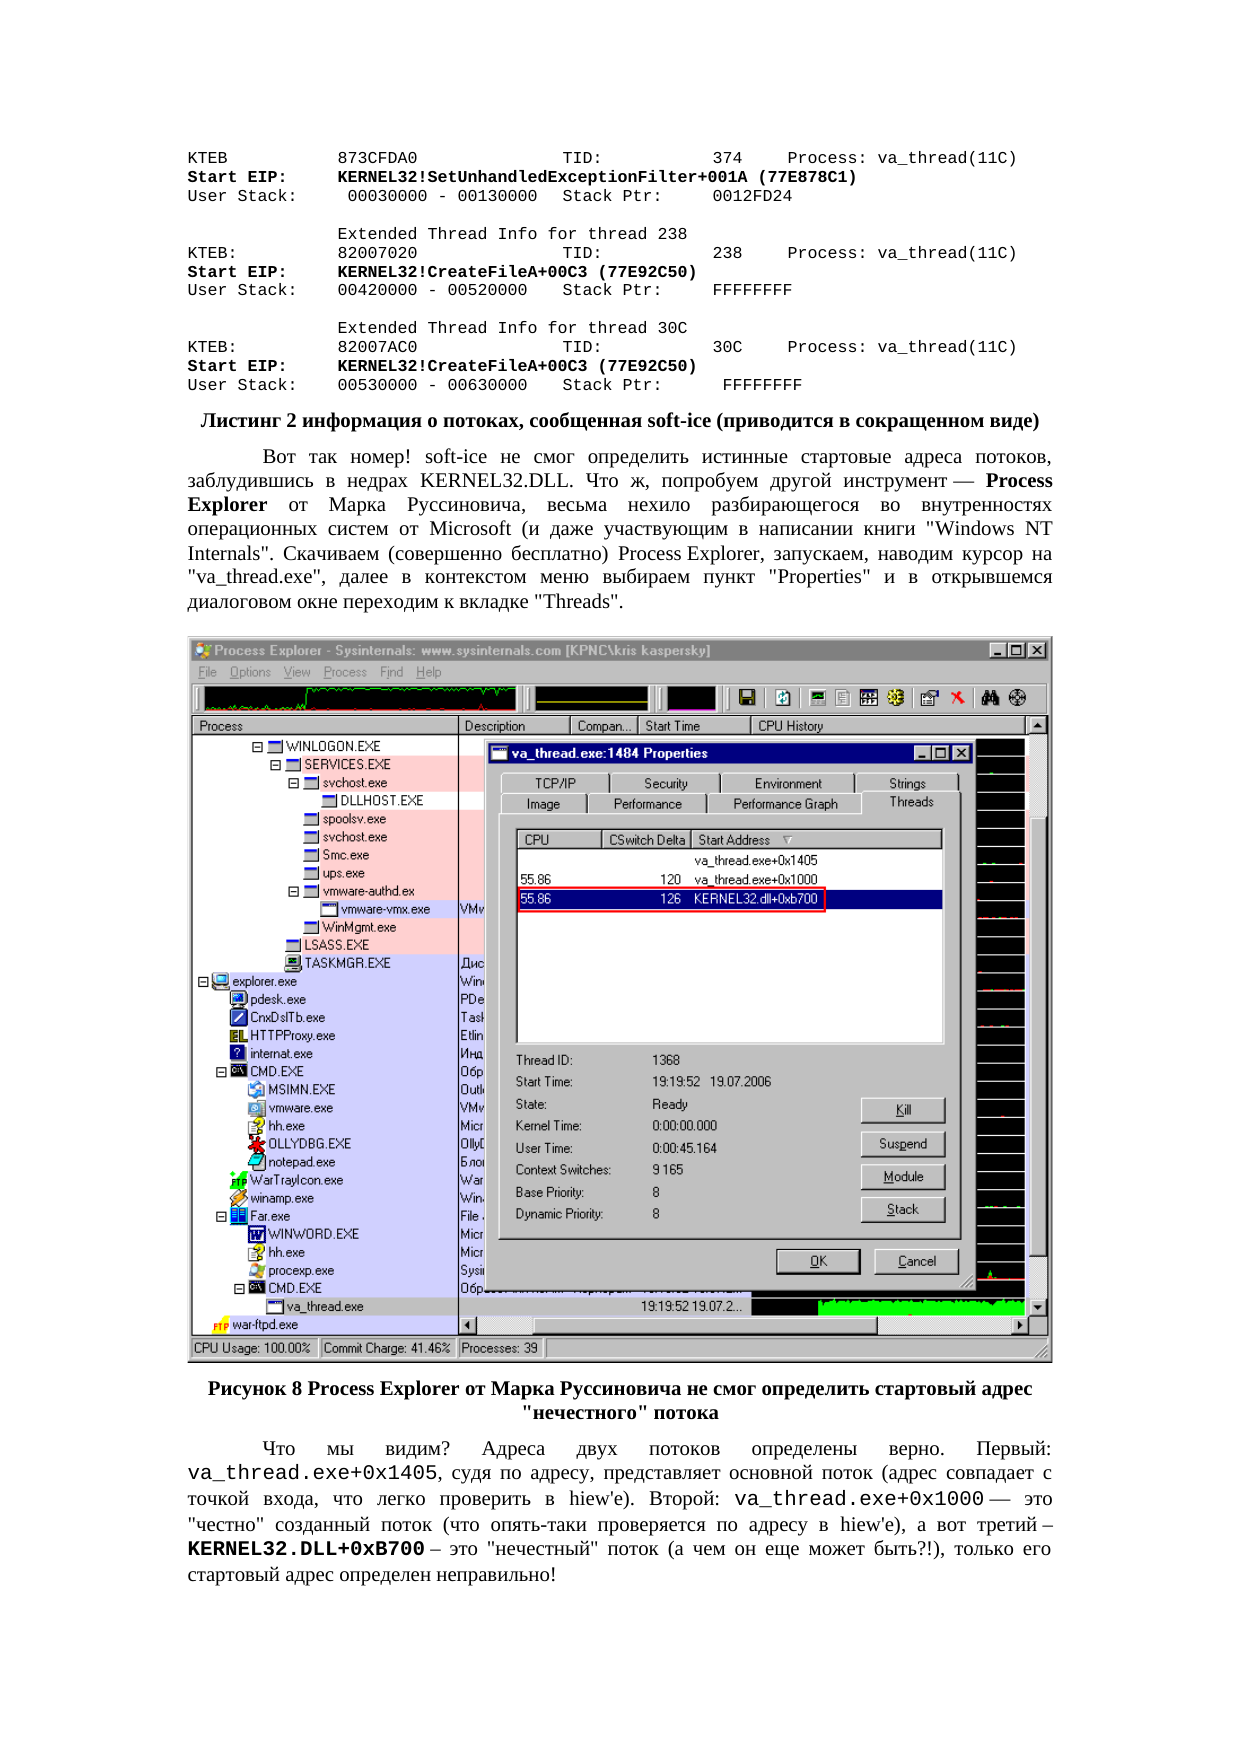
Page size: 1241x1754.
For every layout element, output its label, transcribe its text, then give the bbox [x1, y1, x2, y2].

text Рисунок 8 Process Explorer от Марка Руссиновича не смог определить стартовый адрес "нечестного" потока [187, 1376, 1053, 1424]
text Start EIP: KERNEL32!CreateFileA+00C3 (77E92C50) [187, 357, 1053, 376]
text Extended Thread Info for thread 238 [187, 225, 1053, 244]
text User Stack: 00530000 - 00630000 Stack Ptr: FFFFFFFF [187, 376, 1053, 395]
text User Stack: 00030000 - 00130000 Stack Ptr: 0012FD24 [187, 188, 1053, 207]
picture [187, 636, 1053, 1363]
text User Stack: 00420000 - 00520000 Stack Ptr: FFFFFFFF [187, 282, 1053, 301]
text KTEB 873CFDA0 TID: 374 Process: va_thread(11C) [187, 150, 1053, 169]
text Start EIP: KERNEL32!CreateFileA+00C3 (77E92C50) [187, 263, 1053, 282]
text Листинг 2 информация о потоках, сообщенная soft-ice (приводится в сокращенном виде) [187, 408, 1053, 432]
text KTEB: 82007020 TID: 238 Process: va_thread(11C) [187, 244, 1053, 263]
text Что мы видим? Адреса двух потоков определены верно. Первый: va_thread.exe+0x1405, судя по адресу, представляет основной поток (адрес совпадает с точкой входа, что легко проверить в hiew'е). Второй: va_thread.exe+0x1000 — это "честно" созданный поток (что опять-таки проверяется по адресу в hiew'е), а вот третий – KERNEL32.DLL+0xB700 – это "нечестный" поток (а чем он еще может быть?!), только его стартовый адрес определен неправильно! [187, 1436, 1053, 1586]
text Start EIP: KERNEL32!SetUnhandledExceptionFilter+001A (77E878C1) [187, 169, 1053, 188]
text KTEB: 82007AC0 TID: 30C Process: va_thread(11C) [187, 338, 1053, 357]
text Вот так номер! soft-ice не смог определить истинные стартовые адреса потоков, заблудившись в недрах KERNEL32.DLL. Что ж, попробуем другой инструмент — Process Explorer от Марка Руссиновича, весьма нехило разбирающегося во внутренностях операционных систем от Microsoft (и даже участвующим в написании книги "Windows NT Internals". Скачиваем (совершенно бесплатно) Process Explorer, запускаем, наводим курсор на "va_thread.exe", далее в контекстом меню выбираем пункт "Properties" и в открывшемся диалоговом окне переходим к вкладке "Threads". [187, 444, 1053, 613]
text Extended Thread Info for thread 30C [187, 320, 1053, 338]
